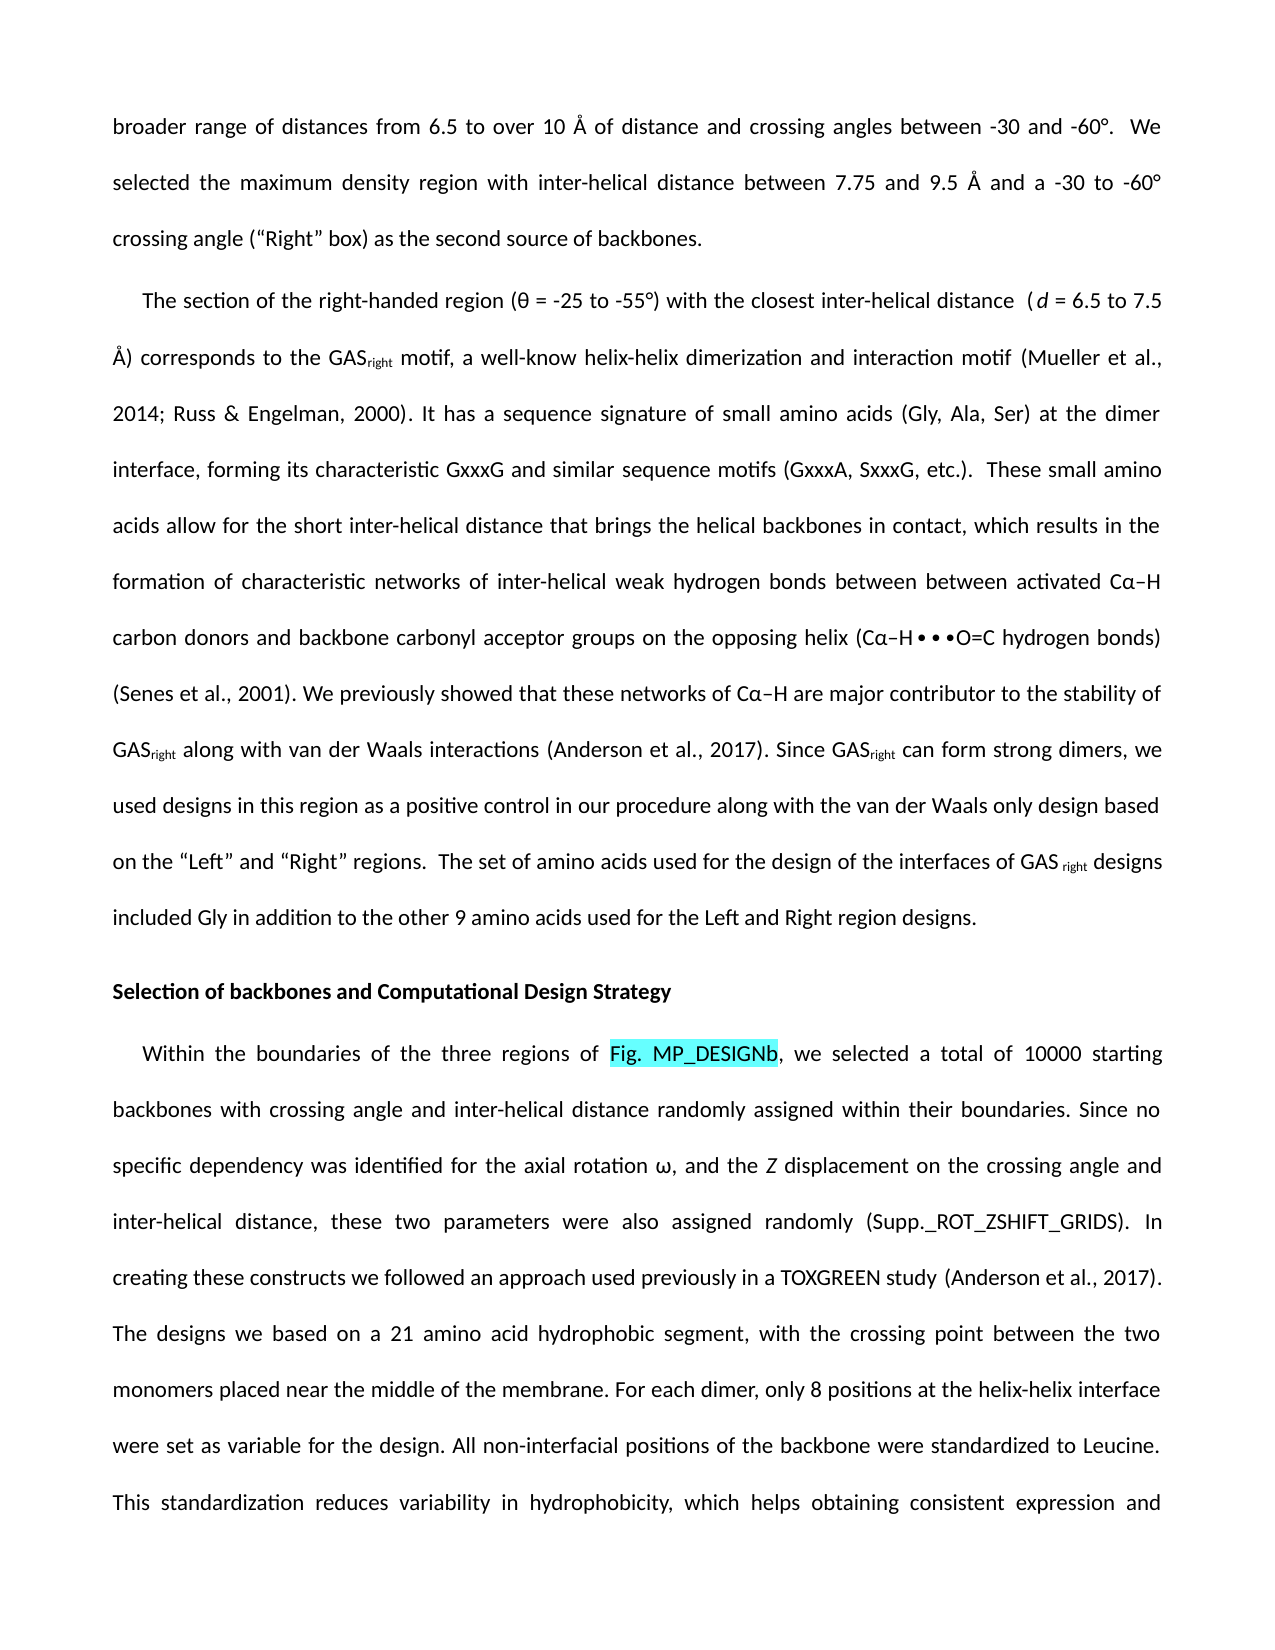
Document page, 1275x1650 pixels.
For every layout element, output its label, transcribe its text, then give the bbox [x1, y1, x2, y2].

text broader range of distances from 6.5 to over 10 Å of distance and crossing angles between -30 and -60°. We selected the maximum density region with inter-helical distance between 7.75 and 9.5 Å and a -30 to -60° crossing angle (“Right” box) as the second source of backbones. [112, 112, 1162, 253]
subtitle Selection of backbones and Computational Design Strategy [112, 977, 1162, 1005]
text Within the boundaries of the three regions of Fig. MP_DESIGNb, we selected a total of 10000 starting backbones with crossing angle and inter-helical distance randomly assigned within their boundaries. Since no specific dependency was identified for the axial rotation ω, and the Z displacement on the crossing angle and inter-helical distance, these two parameters were also assigned randomly (Supp._ROT_ZSHIFT_GRIDS). In creating these constructs we followed an approach used previously in a TOXGREEN study (Anderson et al., 2017). The designs we based on a 21 amino acid hydrophobic segment, with the crossing point between the two monomers placed near the middle of the membrane. For each dimer, only 8 positions at the helix-helix interface were set as variable for the design. All non-interfacial positions of the backbone were standardized to Leucine. This standardization reduces variability in hydrophobicity, which helps obtaining consistent expression and [112, 1039, 1162, 1516]
text The section of the right-handed region (θ = -25 to -55°) with the closest inter-helical distance (d = 6.5 to 7.5 Å) corresponds to the GASright motif, a well-know helix-helix dimerization and interaction motif (Mueller et al., 2014; Russ & Engelman, 2000). It has a sequence signature of small amino acids (Gly, Ala, Ser) at the dimer interface, forming its characteristic GxxxG and similar sequence motifs (GxxxA, SxxxG, etc.). These small amino acids allow for the short inter-helical distance that brings the helical backbones in contact, which results in the formation of characteristic networks of inter-helical weak hydrogen bonds between between activated Cα–H carbon donors and backbone carbonyl acceptor groups on the opposing helix (Cα–H∙∙∙O=C hydrogen bonds) (Senes et al., 2001). We previously showed that these networks of Cα–H are major contributor to the stability of GASright along with van der Waals interactions (Anderson et al., 2017). Since GASright can form strong dimers, we used designs in this region as a positive control in our procedure along with the van der Waals only design based on the “Left” and “Right” regions. The set of amino acids used for the design of the interfaces of GASright designs included Gly in addition to the other 9 amino acids used for the Left and Right region designs. [112, 287, 1162, 931]
